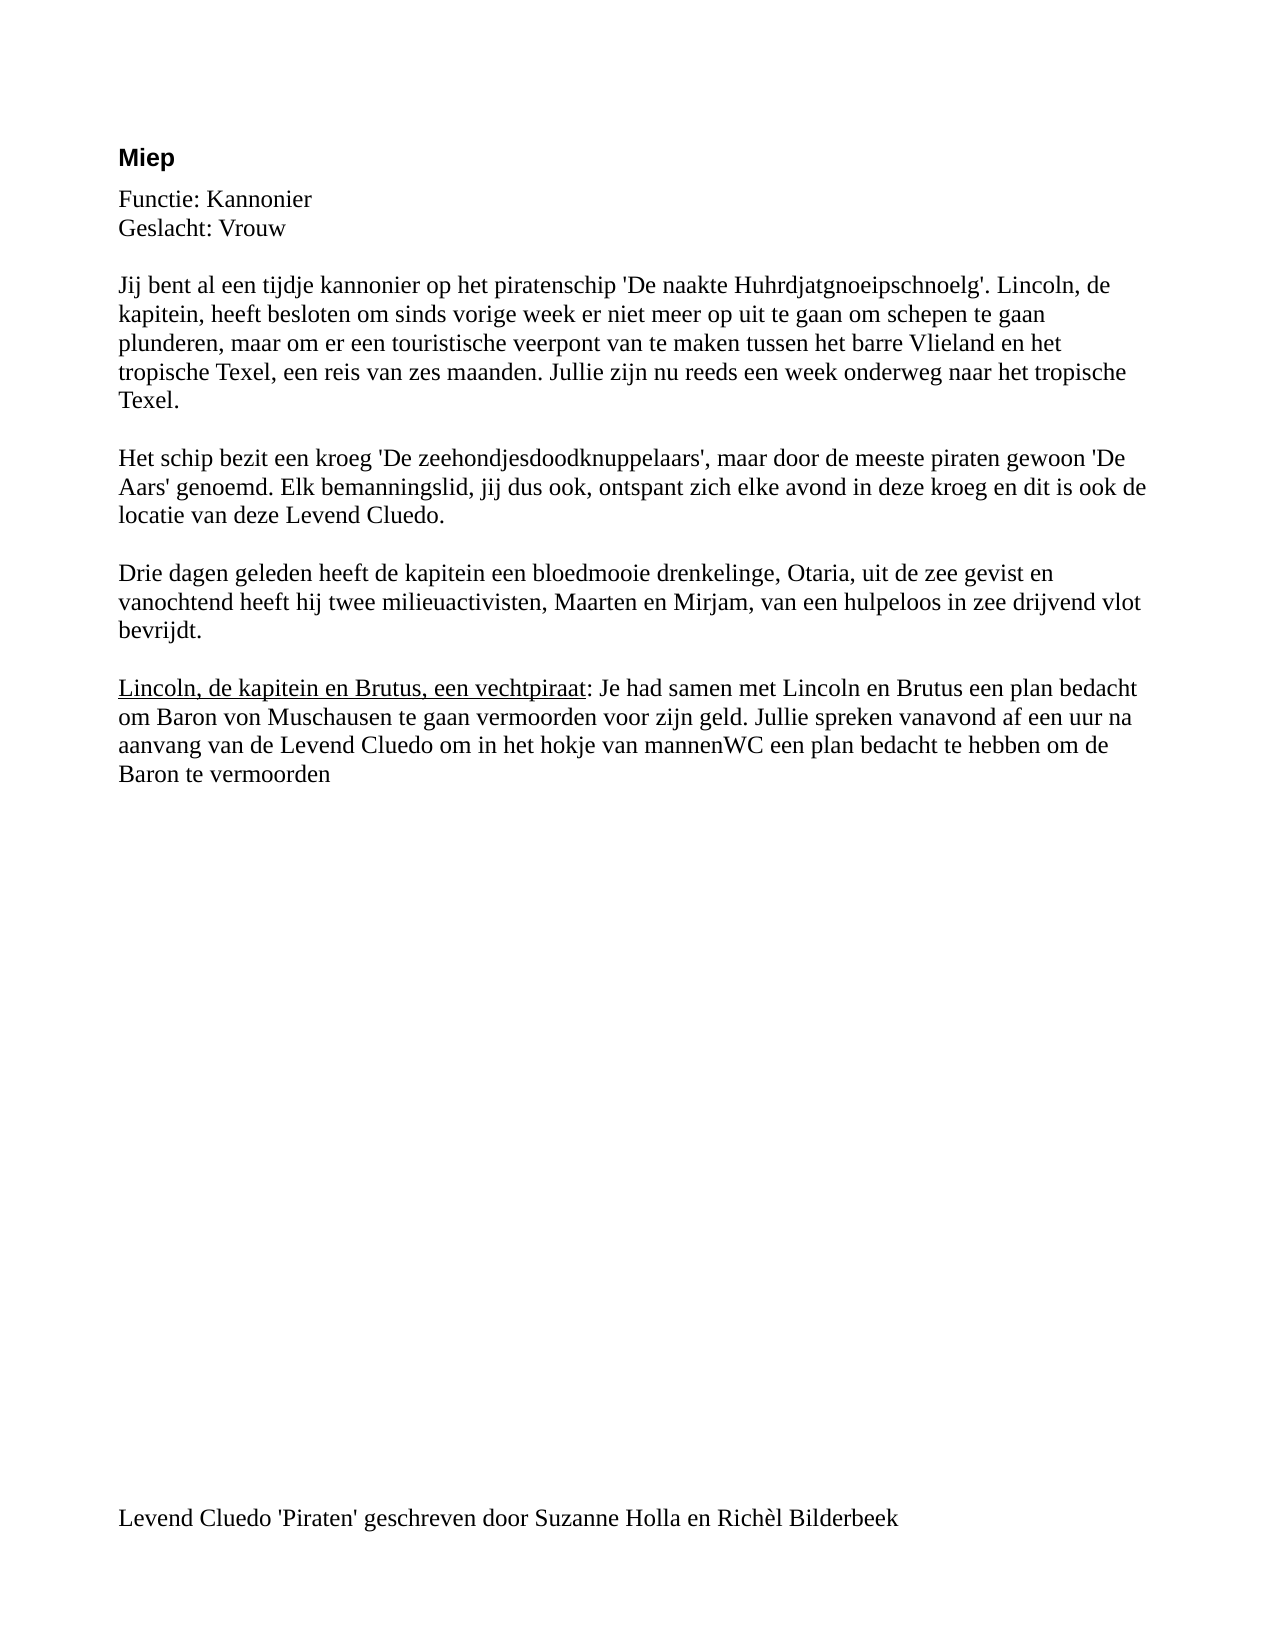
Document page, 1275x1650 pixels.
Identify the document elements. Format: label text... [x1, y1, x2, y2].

text Jij bent al een tijdje kannonier op het piratenschip 'De naakte Huhrdjatgnoeipschnoelg'. Lincoln, de kapitein, heeft besloten om sinds vorige week er niet meer op uit te gaan om schepen te gaan plunderen, maar om er een touristische veerpont van te maken tussen het barre Vlieland en het tropische Texel, een reis van zes maanden. Jullie zijn nu reeds een week onderweg naar het tropische Texel. [118, 271, 1157, 414]
text Lincoln, de kapitein en Brutus, een vechtpiraat: Je had samen met Lincoln en Brutus een plan bedacht om Baron von Muschausen te gaan vermoorden voor zijn geld. Jullie spreken vanavond af een uur na aanvang van de Levend Cluedo om in het hokje van mannenWC een plan bedacht te hebben om de Baron te vermoorden [118, 673, 1157, 788]
text Functie: Kannonier [118, 184, 1157, 213]
text Geslacht: Vrouw [118, 213, 1157, 242]
subtitle Miep [118, 143, 1157, 172]
text Drie dagen geleden heeft de kapitein een bloedmooie drenkelinge, Otaria, uit de zee gevist en vanochtend heeft hij twee milieuactivisten, Maarten en Mirjam, van een hulpeloos in zee drijvend vlot bevrijdt. [118, 558, 1157, 644]
text Het schip bezit een kroeg 'De zeehondjesdoodknuppelaars', maar door de meeste piraten gewoon 'De Aars' genoemd. Elk bemanningslid, jij dus ook, ontspant zich elke avond in deze kroeg en dit is ook de locatie van deze Levend Cluedo. [118, 443, 1157, 529]
